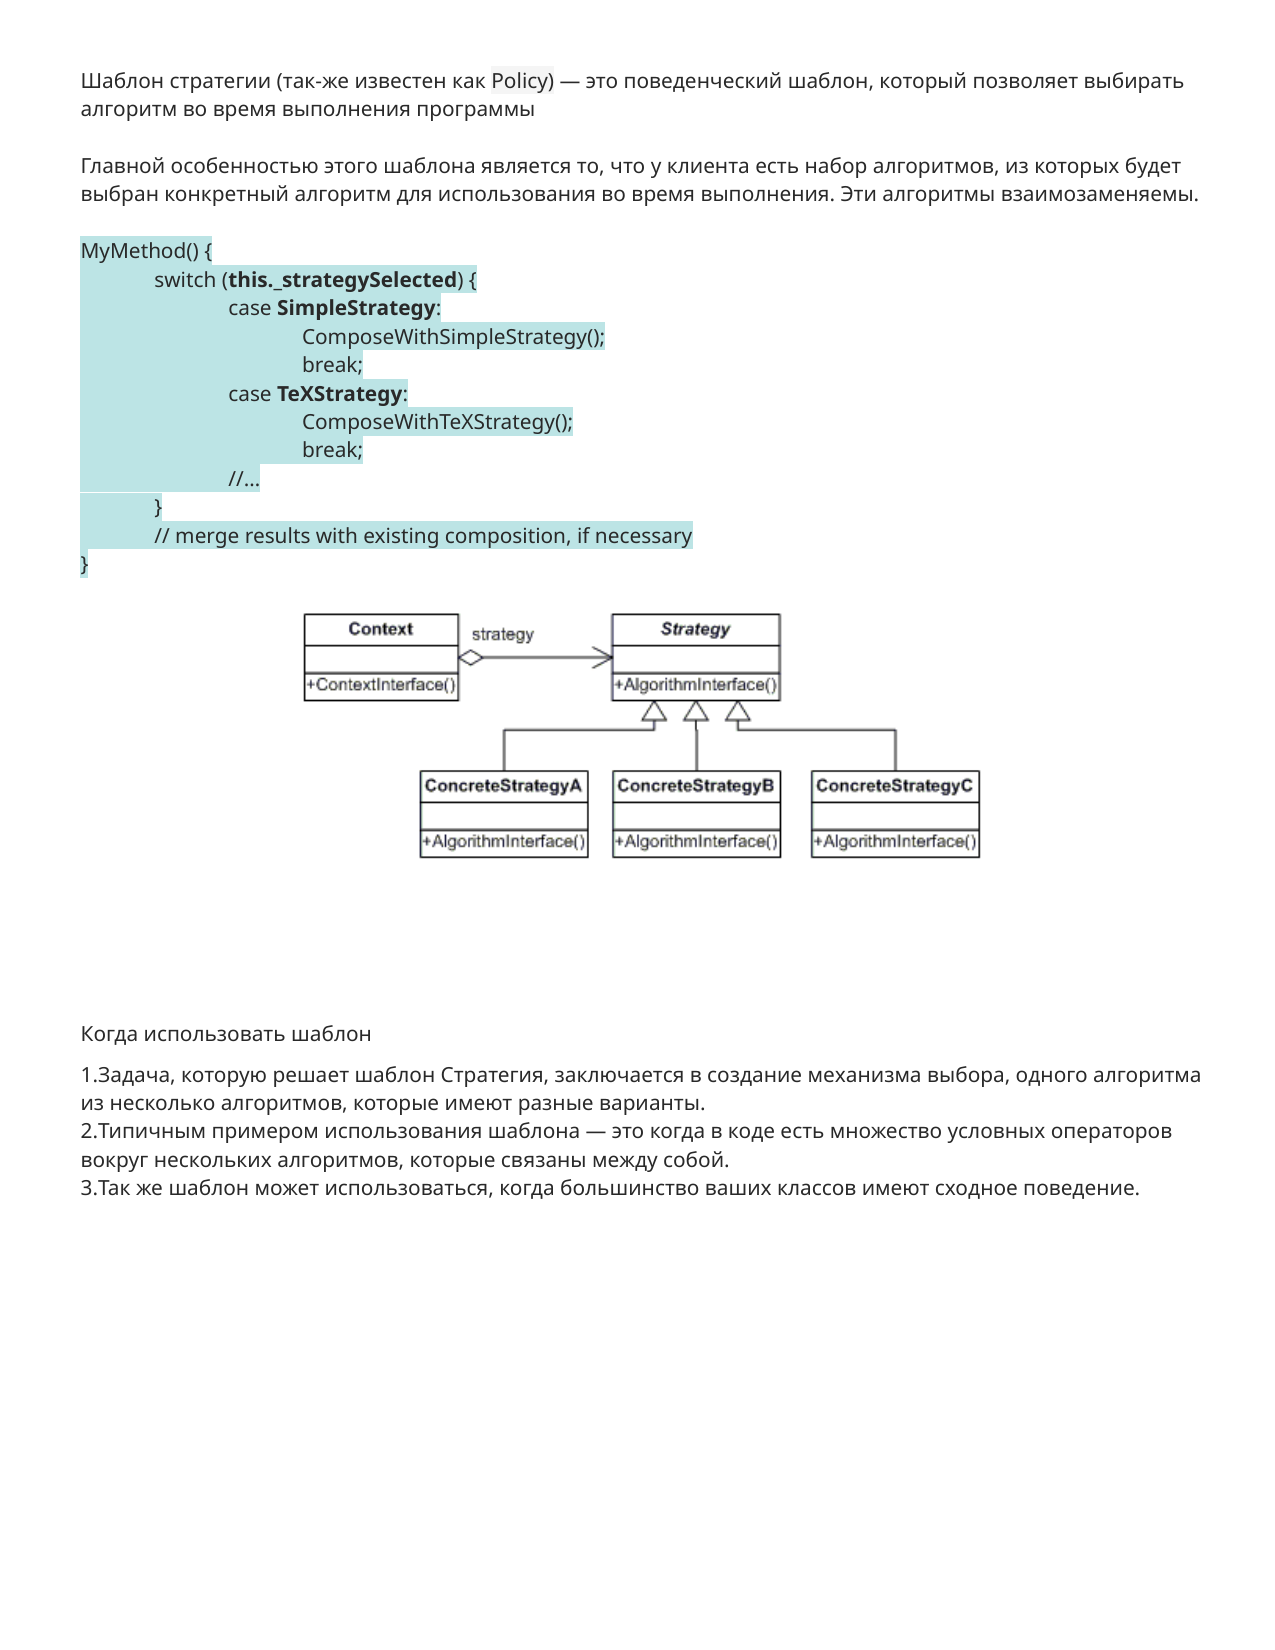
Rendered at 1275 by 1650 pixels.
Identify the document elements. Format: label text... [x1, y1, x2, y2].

list Типичным примером использования шаблона — это когда в коде есть множество условных операторов вокруг нескольких алгоритмов, которые связаны между собой. [80, 1117, 1205, 1173]
text // merge results with existing composition, if necessary [80, 521, 1205, 549]
text ComposeWithSimpleStrategy(); [80, 322, 1205, 350]
list Так же шаблон может использоваться, когда большинство ваших классов имеют сходное поведение. [80, 1173, 1205, 1202]
text } [80, 549, 1205, 578]
text case TeXStrategy: [80, 379, 1205, 407]
text Шаблон стратегии (так-же известен как Policy) — это поведенческий шаблон, который позволяет выбирать алгоритм во время выполнения программы [80, 66, 1205, 123]
text case SimpleStrategy: [80, 293, 1205, 322]
text switch (this._strategySelected) { [80, 265, 1205, 293]
text break; [80, 350, 1205, 379]
subtitle Когда использовать шаблон [80, 1019, 1205, 1047]
list Задача, которую решает шаблон Стратегия, заключается в создание механизма выбора, одного алгоритма из несколько алгоритмов, которые имеют разные варианты. [80, 1060, 1205, 1117]
text break; [80, 436, 1205, 464]
picture [301, 606, 985, 863]
text } [80, 492, 1205, 521]
text Главной особенностью этого шаблона является то, что у клиента есть набор алгоритмов, из которых будет выбран конкретный алгоритм для использования во время выполнения. Эти алгоритмы взаимозаменяемы. [80, 151, 1205, 208]
text MyMethod() { [80, 236, 1205, 265]
text ComposeWithTeXStrategy(); [80, 407, 1205, 436]
text //… [80, 464, 1205, 492]
